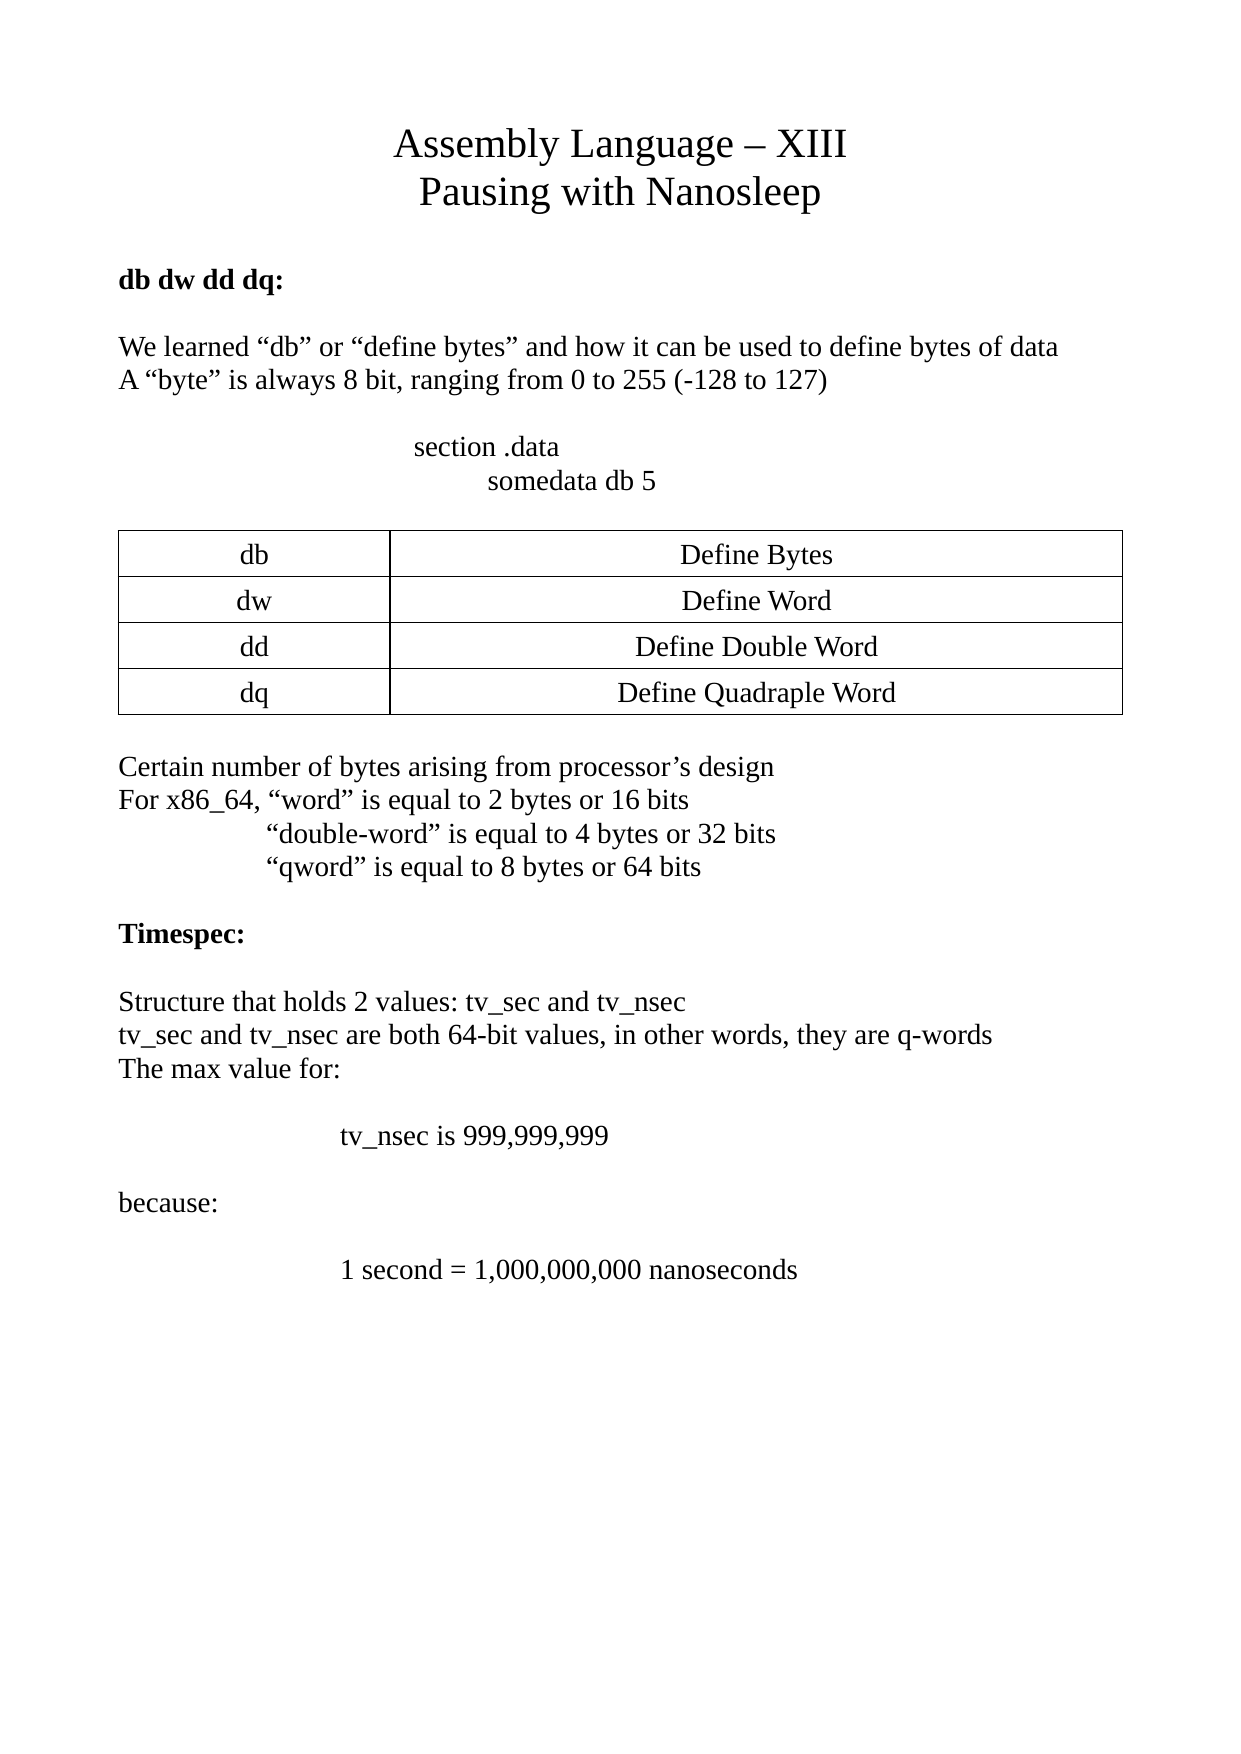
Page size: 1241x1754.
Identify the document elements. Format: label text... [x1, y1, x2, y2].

table_cell dw [119, 577, 389, 622]
table_cell Define Quadraple Word [391, 669, 1122, 714]
text Timespec: [118, 917, 1122, 950]
table_cell Define Word [391, 577, 1122, 622]
table_cell dd [119, 623, 389, 668]
text A “byte” is always 8 bit, ranging from 0 to 255 (-128 to 127) [118, 362, 1122, 396]
text For x86_64, “word” is equal to 2 bytes or 16 bits [118, 782, 1122, 816]
text db dw dd dq: [118, 262, 1122, 295]
text Structure that holds 2 values: tv_sec and tv_nsec [118, 984, 1122, 1017]
table_cell Define Double Word [391, 623, 1122, 668]
text section .data [118, 429, 1122, 463]
table_header Define Bytes [391, 531, 1122, 576]
text We learned “db” or “define bytes” and how it can be used to define bytes of data [118, 329, 1122, 362]
table_cell dq [119, 669, 389, 714]
text somedata db 5 [118, 463, 1122, 497]
text “qword” is equal to 8 bytes or 64 bits [118, 849, 1122, 883]
text tv_nsec is 999,999,999 [118, 1118, 1122, 1151]
table_header db [119, 531, 389, 576]
text Pausing with Nanosleep [118, 166, 1122, 214]
text because: [118, 1185, 1122, 1218]
text 1 second = 1,000,000,000 nanoseconds [118, 1252, 1122, 1286]
text The max value for: [118, 1051, 1122, 1084]
text tv_sec and tv_nsec are both 64-bit values, in other words, they are q-words [118, 1017, 1122, 1051]
text Certain number of bytes arising from processor’s design [118, 749, 1122, 782]
text “double-word” is equal to 4 bytes or 32 bits [118, 816, 1122, 849]
text Assembly Language – XIII [118, 118, 1122, 166]
